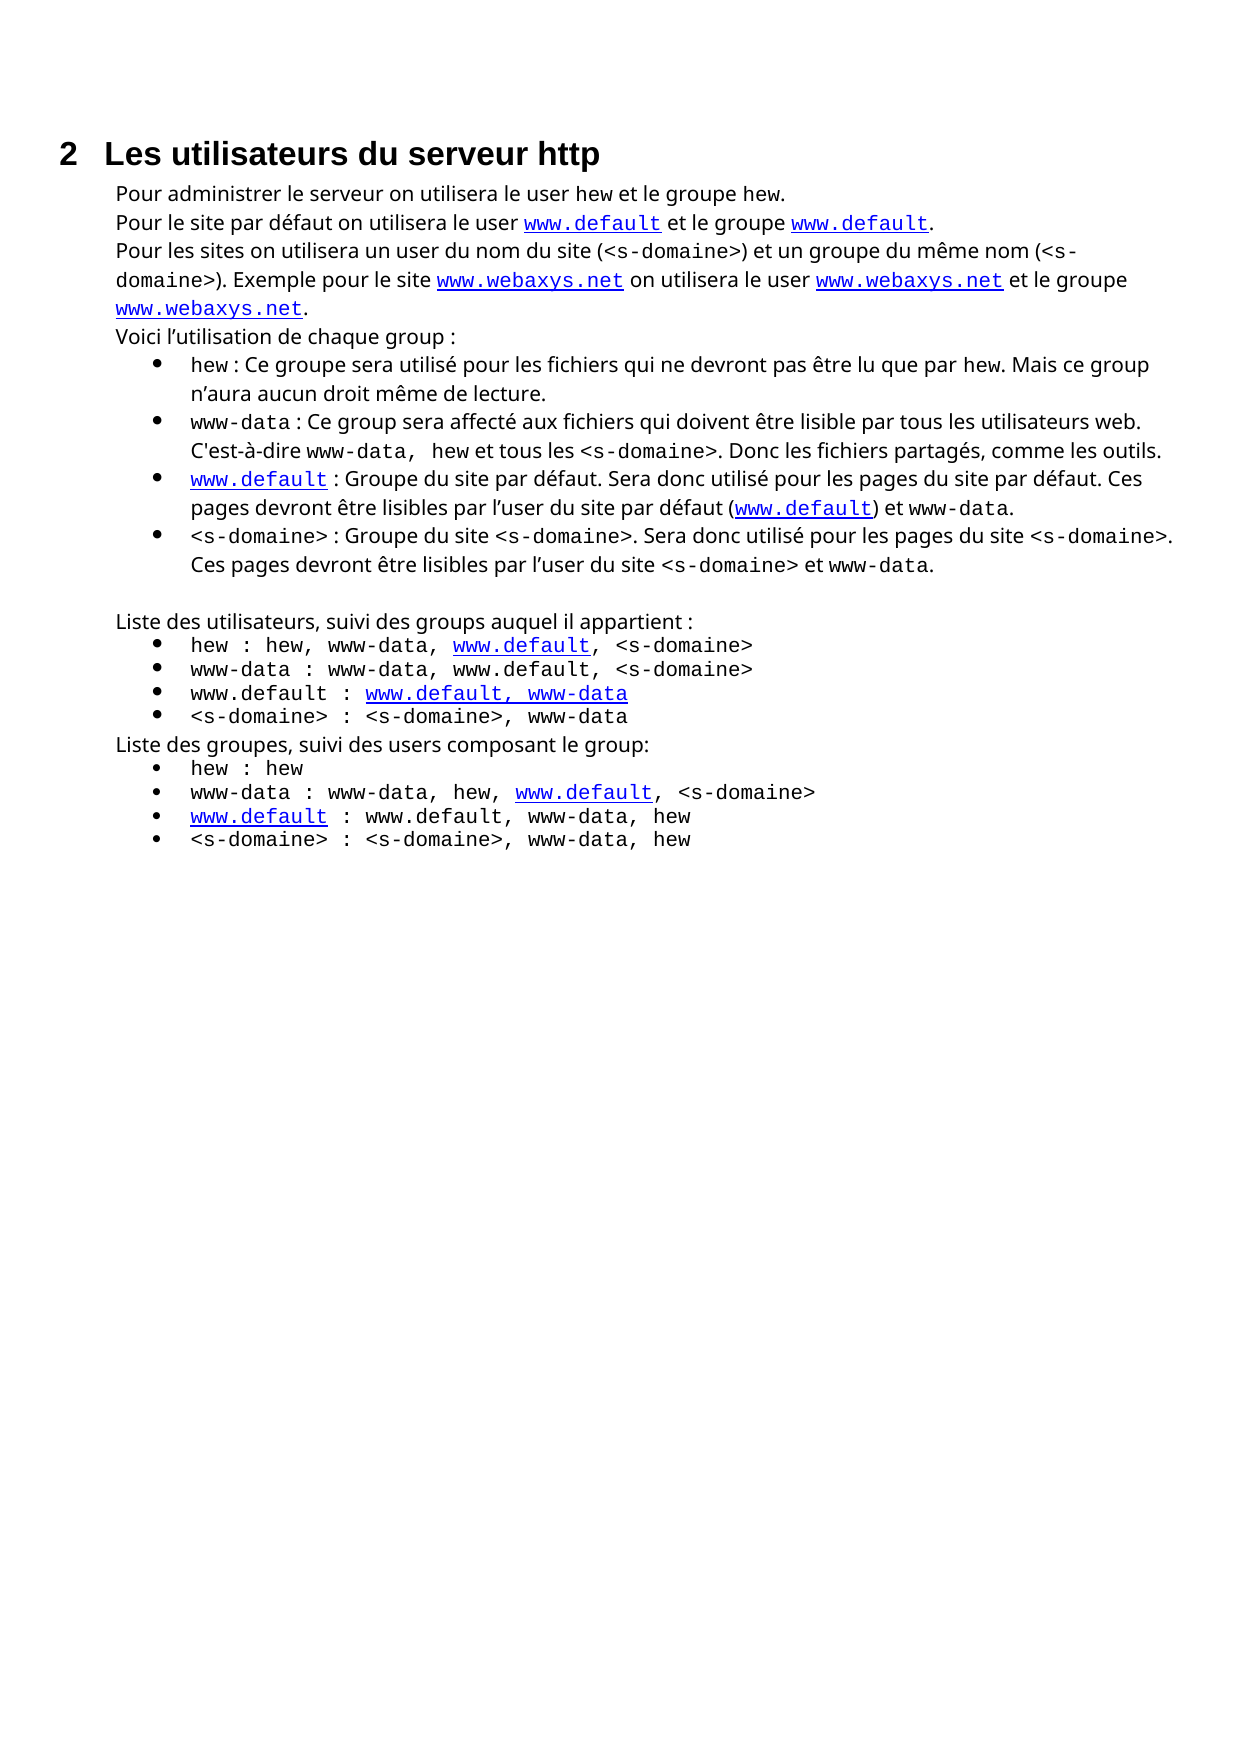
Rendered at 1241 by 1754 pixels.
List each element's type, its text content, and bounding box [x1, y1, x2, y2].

list hew : Ce groupe sera utilisé pour les fichiers qui ne devront pas être lu que par hew. Mais ce group n’aura aucun droit même de lecture. [153, 350, 1181, 407]
text Pour les sites on utilisera un user du nom du site (<s-domaine>) et un groupe du même nom (<s-domaine>). Exemple pour le site www.webaxys.net on utilisera le user www.webaxys.net et le groupe www.webaxys.net. [115, 236, 1181, 322]
list www.default : www.default, www-data, hew [153, 806, 1181, 829]
list <s-domaine> : <s-domaine>, www-data, hew [153, 829, 1181, 853]
list <s-domaine> : Groupe du site <s-domaine>. Sera donc utilisé pour les pages du site <s-domaine>. Ces pages devront être lisibles par l’user du site <s-domaine> et www-data. [153, 521, 1181, 578]
list hew : hew, www-data, www.default, <s-domaine> [153, 635, 1181, 659]
text Liste des groupes, suivi des users composant le group: [115, 730, 1181, 758]
list www.default : www.default, www-data [153, 683, 1181, 706]
text Liste des utilisateurs, suivi des groups auquel il appartient : [115, 607, 1181, 635]
subtitle Les utilisateurs du serveur http [59, 136, 1181, 173]
list www-data : www-data, hew, www.default, <s-domaine> [153, 782, 1181, 806]
list <s-domaine> : <s-domaine>, www-data [153, 706, 1181, 730]
list www.default : Groupe du site par défaut. Sera donc utilisé pour les pages du site par défaut. Ces pages devront être lisibles par l’user du site par défaut (www.default) et www-data. [153, 464, 1181, 521]
list www-data : www-data, www.default, <s-domaine> [153, 659, 1181, 683]
text Pour administrer le serveur on utilisera le user hew et le groupe hew. [115, 179, 1181, 208]
text Pour le site par défaut on utilisera le user www.default et le groupe www.default. [115, 208, 1181, 236]
list www-data : Ce group sera affecté aux fichiers qui doivent être lisible par tous les utilisateurs web. C'est-à-dire www-data, hew et tous les <s-domaine>. Donc les fichiers partagés, comme les outils. [153, 407, 1181, 464]
list hew : hew [153, 758, 1181, 782]
text Voici l’utilisation de chaque group : [115, 322, 1181, 350]
